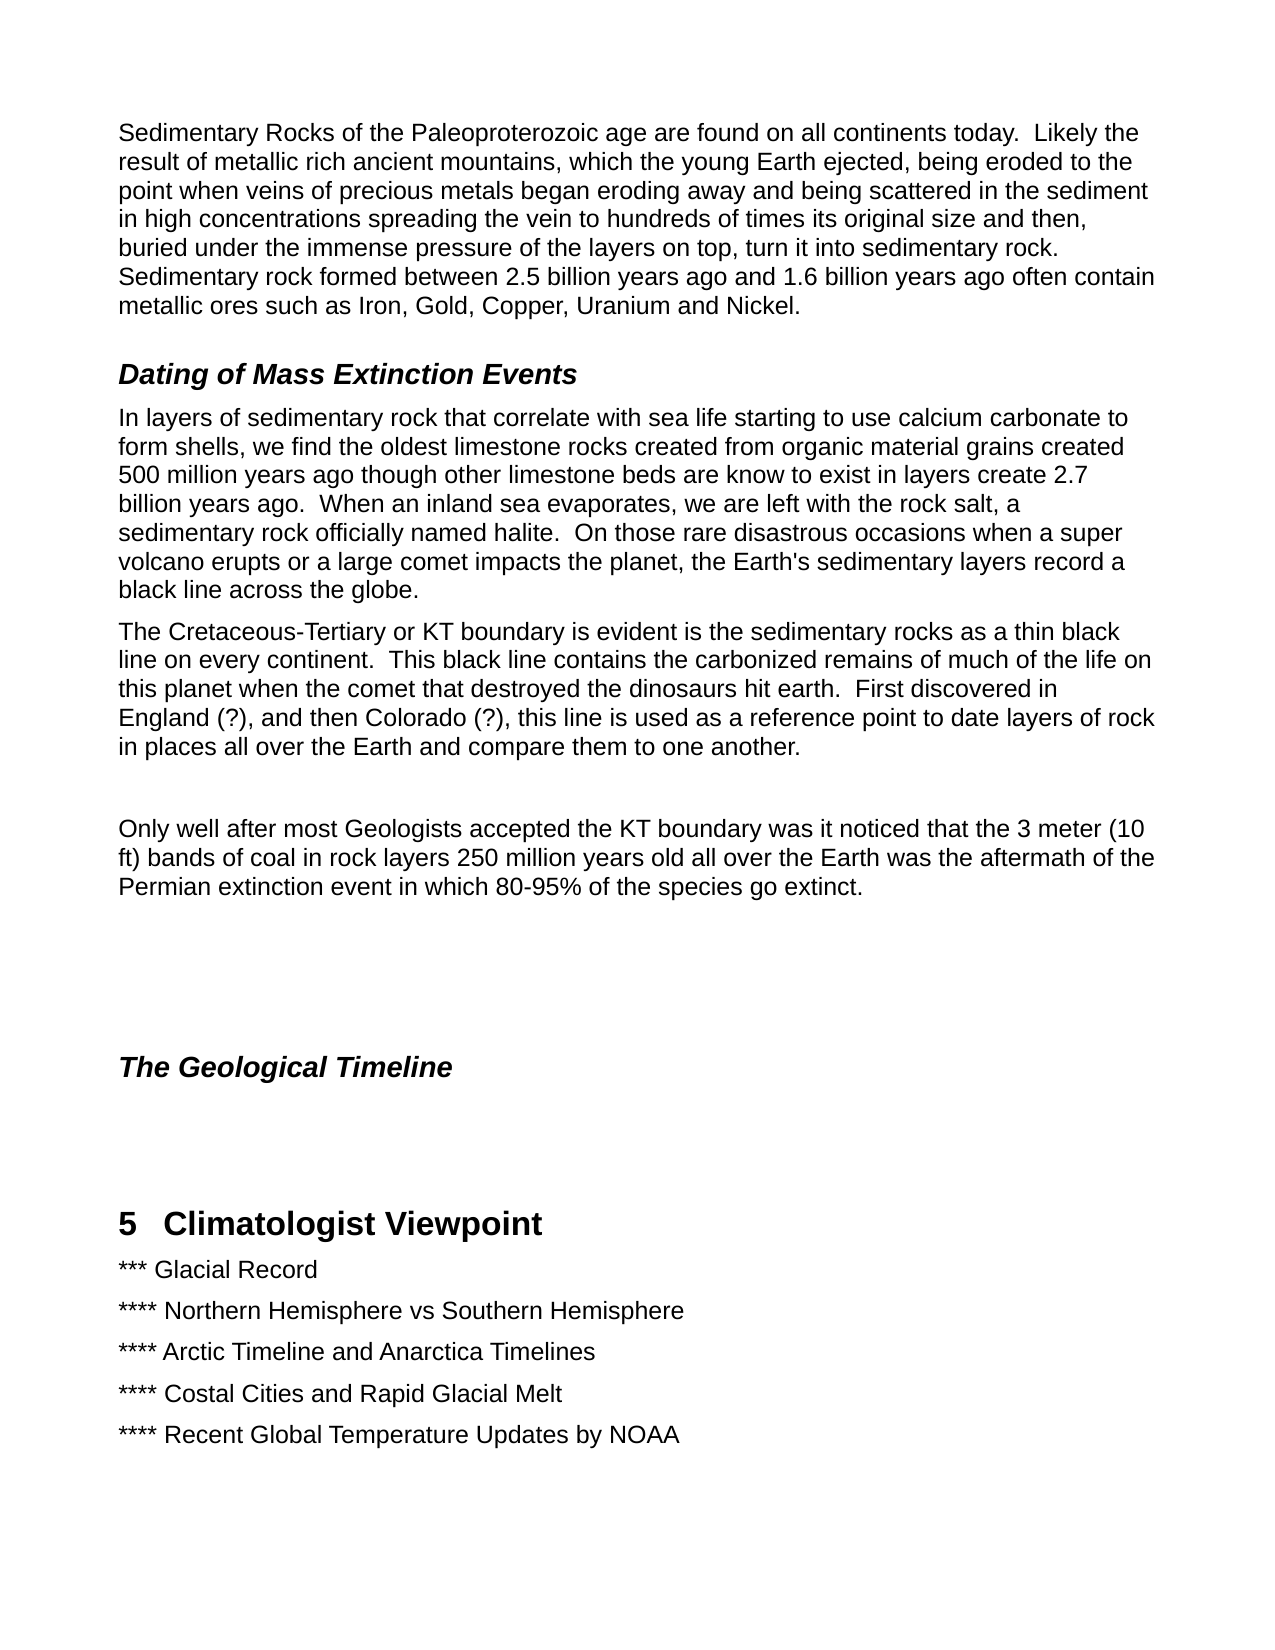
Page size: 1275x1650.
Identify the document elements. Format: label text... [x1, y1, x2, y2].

subtitle The Geological Timeline [118, 1050, 1157, 1084]
text Only well after most Geologists accepted the KT boundary was it noticed that the 3 meter (10 ft) bands of coal in rock layers 250 million years old all over the Earth was the aftermath of the Permian extinction event in which 80-95% of the species go extinct. [118, 814, 1157, 900]
text In layers of sedimentary rock that correlate with sea life starting to use calcium carbonate to form shells, we find the oldest limestone rocks created from organic material grains created 500 million years ago though other limestone beds are know to exist in layers create 2.7 billion years ago. When an inland sea evaporates, we are left with the rock salt, a sedimentary rock officially named halite. On those rare disastrous occasions when a super volcano erupts or a large comet impacts the planet, the Earth's sedimentary layers record a black line across the globe. [118, 403, 1157, 604]
text The Cretaceous-Tertiary or KT boundary is evident is the sedimentary rocks as a thin black line on every continent. This black line contains the carbonized remains of much of the life on this planet when the comet that destroyed the dinosaurs hit earth. First discovered in England (?), and then Colorado (?), this line is used as a reference point to date layers of rock in places all over the Earth and compare them to one another. [118, 617, 1157, 760]
text **** Northern Hemisphere vs Southern Hemisphere [118, 1296, 1157, 1325]
text *** Glacial Record [118, 1255, 1157, 1284]
text **** Costal Cities and Rapid Glacial Melt [118, 1379, 1157, 1407]
text Sedimentary Rocks of the Paleoproterozoic age are found on all continents today. Likely the result of metallic rich ancient mountains, which the young Earth ejected, being eroded to the point when veins of precious metals began eroding away and being scattered in the sediment in high concentrations spreading the vein to hundreds of times its original size and then, buried under the immense pressure of the layers on top, turn it into sedimentary rock. Sedimentary rock formed between 2.5 billion years ago and 1.6 billion years ago often contain metallic ores such as Iron, Gold, Copper, Uranium and Nickel. [118, 118, 1157, 319]
text **** Recent Global Temperature Updates by NOAA [118, 1420, 1157, 1449]
subtitle Climatologist Viewpoint [118, 1204, 1157, 1242]
text **** Arctic Timeline and Anarctica Timelines [118, 1337, 1157, 1366]
subtitle Dating of Mass Extinction Events [118, 357, 1157, 390]
